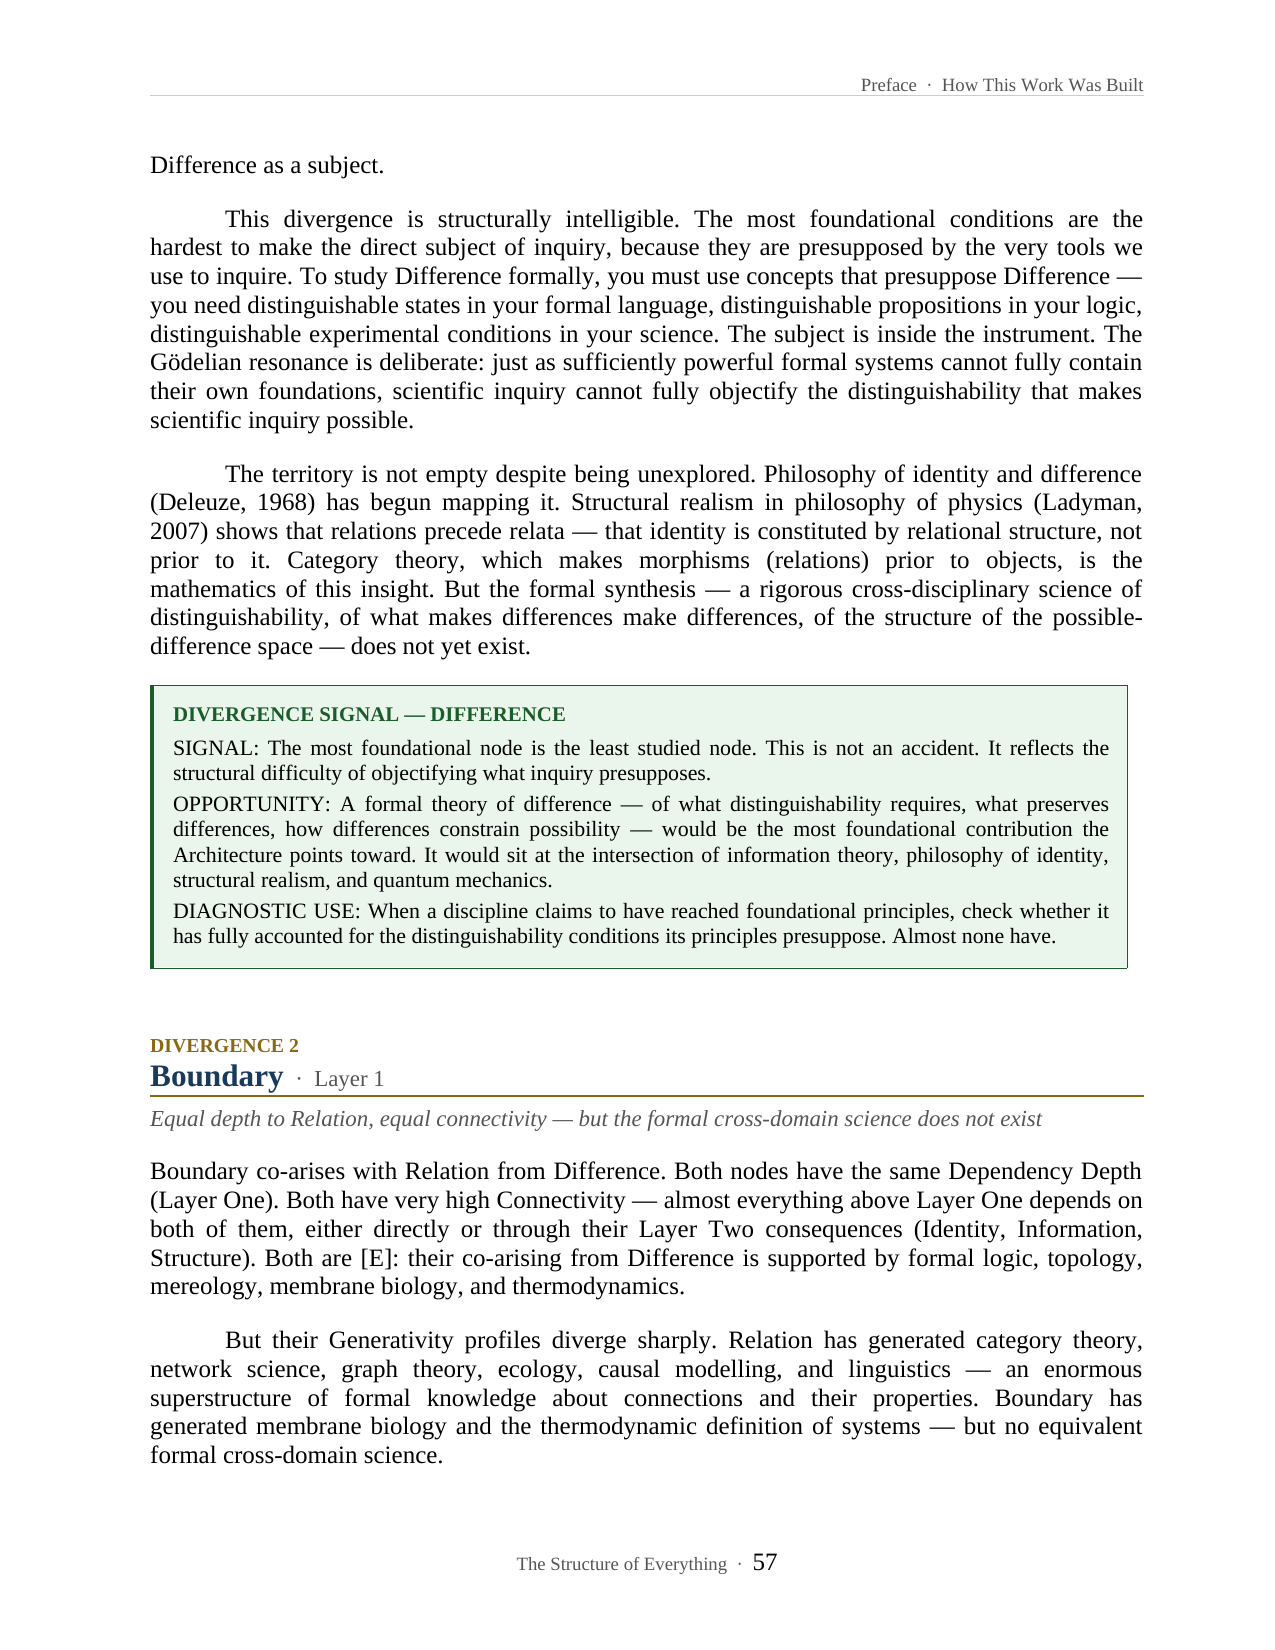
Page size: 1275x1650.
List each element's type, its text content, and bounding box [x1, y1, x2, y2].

text Equal depth to Relation, equal connectivity — but the formal cross-domain science does not exist [150, 1105, 1144, 1131]
table_header DIVERGENCE SIGNAL — Difference SIGNAL: The most foundational node is the least studied node. This is not an accident. It reflects the structural difficulty of objectifying what inquiry presupposes. OPPORTUNITY: A formal theory of difference — of what distinguishability requires, what preserves differences, how differences constrain possibility — would be the most foundational contribution the Architecture points toward. It would sit at the intersection of information theory, philosophy of identity, structural realism, and quantum mechanics. DIAGNOSTIC USE: When a discipline claims to have reached foundational principles, check whether it has fully accounted for the distinguishability conditions its principles presuppose. Almost none have. [154, 686, 1127, 967]
text Boundary co-arises with Relation from Difference. Both nodes have the same Dependency Depth (Layer One). Both have very high Connectivity — almost everything above Layer One depends on both of them, either directly or through their Layer Two consequences (Identity, Information, Structure). Both are [E]: their co-arising from Difference is supported by formal logic, topology, mereology, membrane biology, and thermodynamics. [150, 1156, 1144, 1300]
text Divergence 2 [150, 1034, 1144, 1057]
text Boundary · Layer 1 [150, 1057, 1144, 1095]
text Difference as a subject. [150, 150, 1144, 179]
text But their Generativity profiles diverge sharply. Relation has generated category theory, network science, graph theory, ecology, causal modelling, and linguistics — an enormous superstructure of formal knowledge about connections and their properties. Boundary has generated membrane biology and the thermodynamic definition of systems — but no equivalent formal cross-domain science. [150, 1325, 1144, 1469]
text This divergence is structurally intelligible. The most foundational conditions are the hardest to make the direct subject of inquiry, because they are presupposed by the very tools we use to inquire. To study Difference formally, you must use concepts that presuppose Difference — you need distinguishable states in your formal language, distinguishable propositions in your logic, distinguishable experimental conditions in your science. The subject is inside the instrument. The Gödelian resonance is deliberate: just as sufficiently powerful formal systems cannot fully contain their own foundations, scientific inquiry cannot fully objectify the distinguishability that makes scientific inquiry possible. [150, 204, 1144, 434]
text The territory is not empty despite being unexplored. Philosophy of identity and difference (Deleuze, 1968) has begun mapping it. Structural realism in philosophy of physics (Ladyman, 2007) shows that relations precede relata — that identity is constituted by relational structure, not prior to it. Category theory, which makes morphisms (relations) prior to objects, is the mathematics of this insight. But the formal synthesis — a rigorous cross-disciplinary science of distinguishability, of what makes differences make differences, of the structure of the possible-difference space — does not yet exist. [150, 459, 1144, 660]
